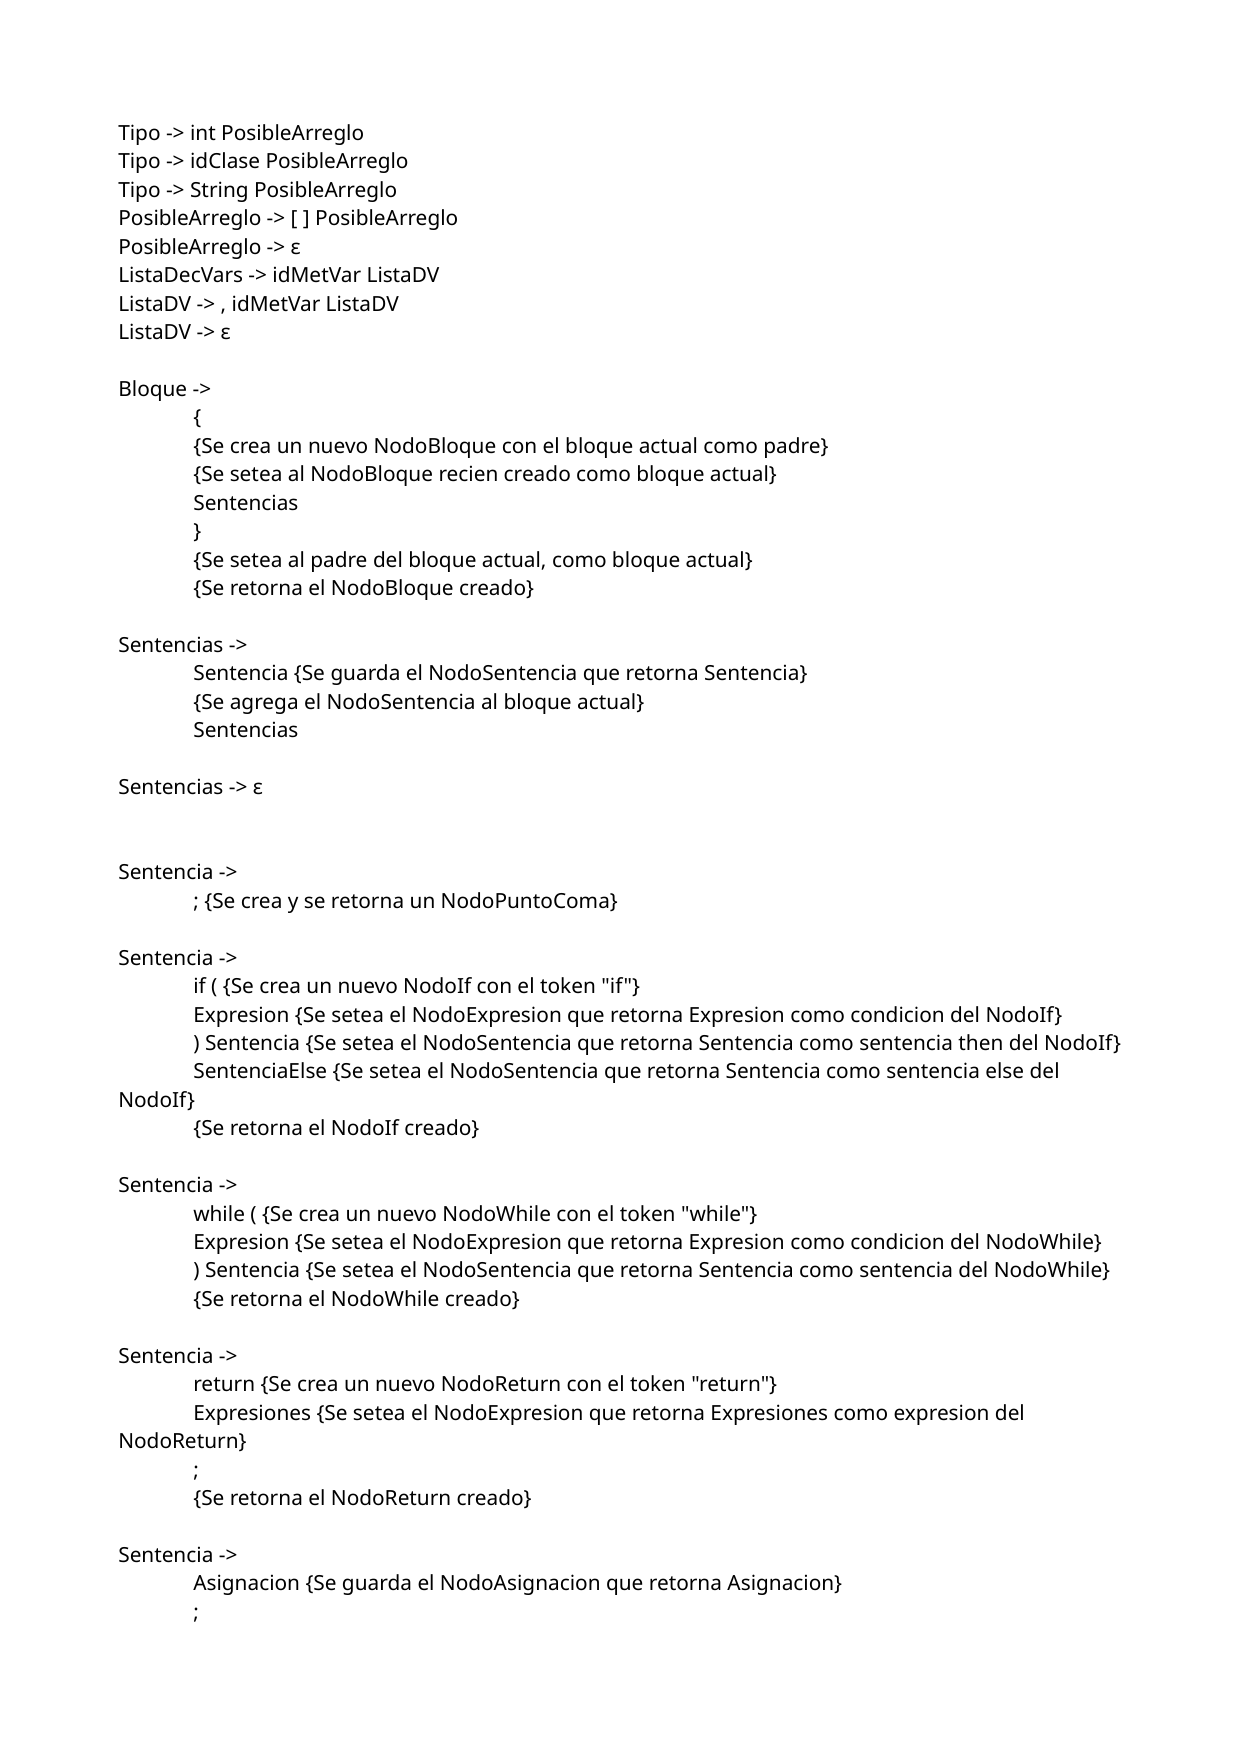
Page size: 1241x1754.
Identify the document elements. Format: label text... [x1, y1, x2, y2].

text {Se crea un nuevo NodoBloque con el bloque actual como padre} [118, 431, 1122, 459]
text while ( {Se crea un nuevo NodoWhile con el token "while"} [118, 1199, 1122, 1227]
text Tipo -> idClase PosibleArreglo [118, 147, 1122, 175]
text {Se agrega el NodoSentencia al bloque actual} [118, 687, 1122, 715]
text SentenciaElse {Se setea el NodoSentencia que retorna Sentencia como sentencia else del NodoIf} [118, 1057, 1122, 1113]
text Sentencia -> [118, 943, 1122, 971]
text ) Sentencia {Se setea el NodoSentencia que retorna Sentencia como sentencia del NodoWhile} [118, 1256, 1122, 1284]
text Sentencias -> ε [118, 772, 1122, 801]
text Expresion {Se setea el NodoExpresion que retorna Expresion como condicion del NodoWhile} [118, 1227, 1122, 1256]
text { [118, 402, 1122, 431]
text ListaDV -> ε [118, 317, 1122, 346]
text Expresion {Se setea el NodoExpresion que retorna Expresion como condicion del NodoIf} [118, 1000, 1122, 1028]
text Sentencia -> [118, 1170, 1122, 1199]
text } [118, 516, 1122, 545]
text Sentencias [118, 715, 1122, 744]
text Sentencia -> [118, 1341, 1122, 1369]
text PosibleArreglo -> [ ] PosibleArreglo [118, 203, 1122, 232]
text PosibleArreglo -> ε [118, 232, 1122, 260]
text Bloque -> [118, 374, 1122, 402]
text {Se retorna el NodoWhile creado} [118, 1284, 1122, 1312]
text ListaDV -> , idMetVar ListaDV [118, 289, 1122, 317]
text ; [118, 1455, 1122, 1483]
text if ( {Se crea un nuevo NodoIf con el token "if"} [118, 971, 1122, 1000]
text Sentencias [118, 488, 1122, 516]
text {Se setea al NodoBloque recien creado como bloque actual} [118, 459, 1122, 488]
text {Se retorna el NodoBloque creado} [118, 573, 1122, 602]
text {Se retorna el NodoIf creado} [118, 1113, 1122, 1142]
text Asignacion {Se guarda el NodoAsignacion que retorna Asignacion} [118, 1568, 1122, 1597]
text Sentencia -> [118, 857, 1122, 886]
text Tipo -> int PosibleArreglo [118, 118, 1122, 147]
text ListaDecVars -> idMetVar ListaDV [118, 260, 1122, 289]
text ; {Se crea y se retorna un NodoPuntoComa} [118, 886, 1122, 914]
text ) Sentencia {Se setea el NodoSentencia que retorna Sentencia como sentencia then del NodoIf} [118, 1028, 1122, 1057]
text Sentencias -> [118, 630, 1122, 658]
text Tipo -> String PosibleArreglo [118, 175, 1122, 203]
text {Se setea al padre del bloque actual, como bloque actual} [118, 545, 1122, 573]
text Sentencia -> [118, 1540, 1122, 1568]
text return {Se crea un nuevo NodoReturn con el token "return"} [118, 1369, 1122, 1398]
text {Se retorna el NodoReturn creado} [118, 1483, 1122, 1512]
text Expresiones {Se setea el NodoExpresion que retorna Expresiones como expresion del NodoReturn} [118, 1398, 1122, 1455]
text ; [118, 1597, 1122, 1625]
text Sentencia {Se guarda el NodoSentencia que retorna Sentencia} [118, 658, 1122, 687]
